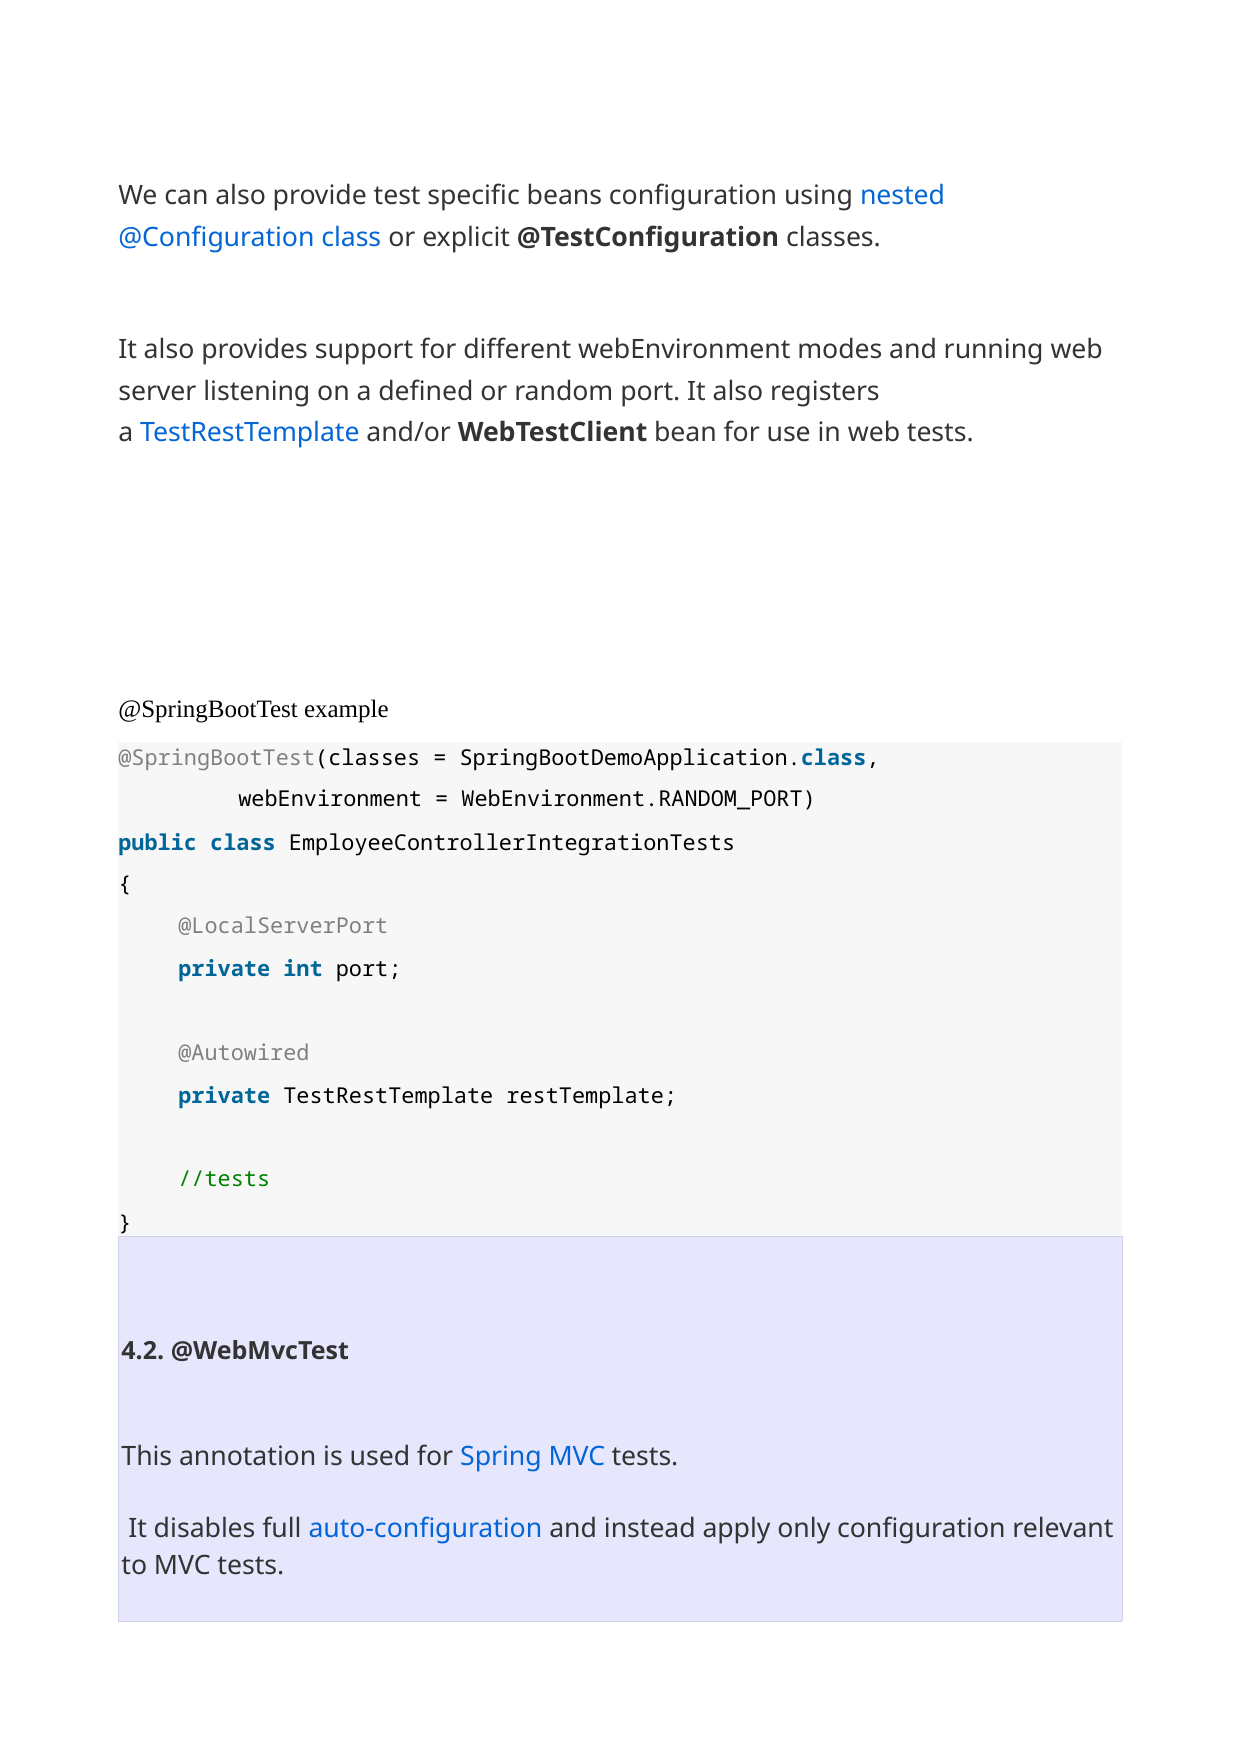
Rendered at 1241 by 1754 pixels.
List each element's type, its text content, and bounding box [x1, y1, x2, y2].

text 4.2. @WebMvcTest [119, 1330, 1122, 1364]
table_header @SpringBootTest(classes = SpringBootDemoApplication.class, webEnvironment = WebEnvironment.RANDOM_PORT) public class EmployeeControllerIntegrationTests { @LocalServerPort private int port; @Autowired private TestRestTemplate restTemplate; //tests } [118, 742, 893, 1236]
text @SpringBootTest example [118, 694, 1122, 723]
text It disables full auto-configuration and instead apply only configuration relevant to MVC tests. [119, 1506, 1122, 1579]
text It also provides support for different webEnvironment modes and running web server listening on a defined or random port. It also registers a TestRestTemplate and/or WebTestClient bean for use in web tests. [118, 330, 1122, 449]
text This annotation is used for Spring MVC tests. [119, 1434, 1122, 1470]
text We can also provide test specific beans configuration using nested @Configuration class or explicit @TestConfiguration classes. [118, 176, 1122, 254]
